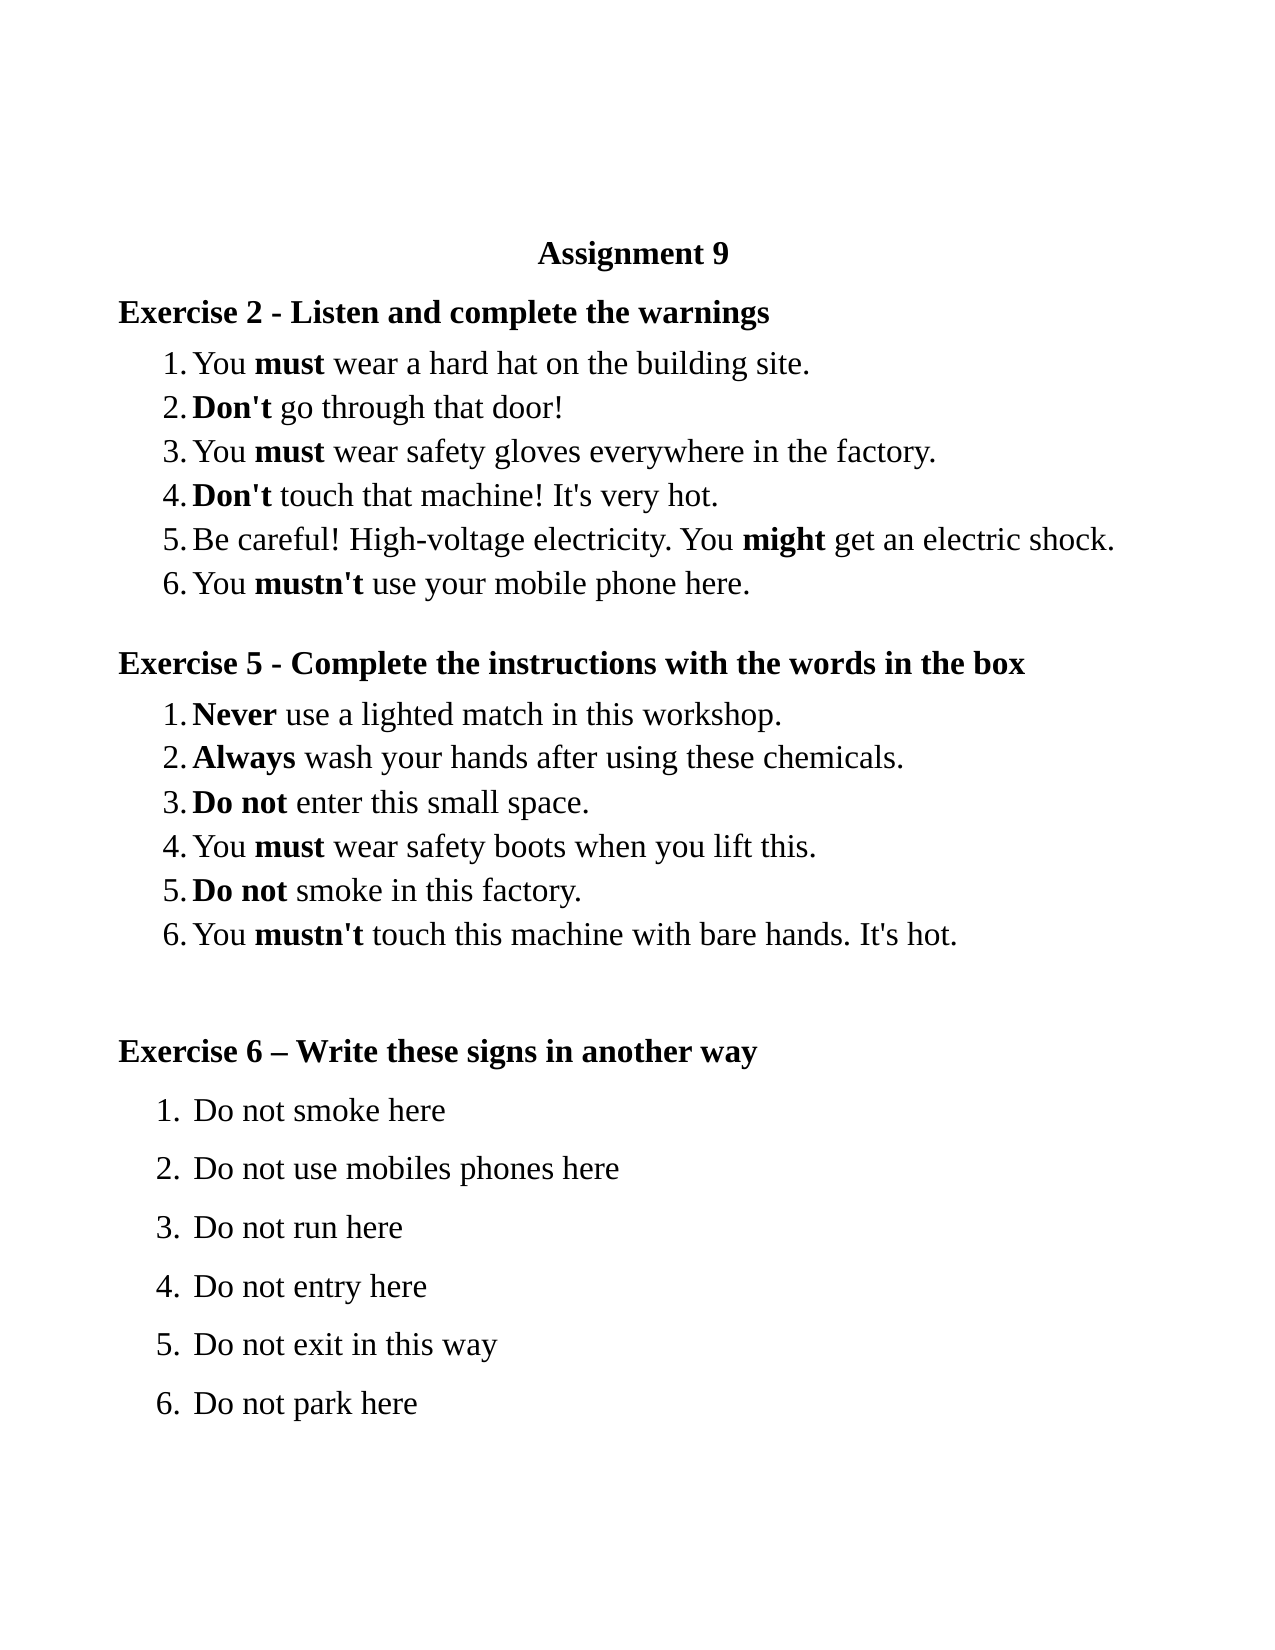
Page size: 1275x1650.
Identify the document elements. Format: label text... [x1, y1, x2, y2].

list Do not exit in this way [156, 1324, 1157, 1363]
list Do not entry here [156, 1266, 1157, 1304]
list Be careful! High-voltage electricity. You might get an electric shock. [162, 519, 1157, 558]
subtitle Exercise 2 - Listen and complete the warnings [118, 292, 1157, 331]
subtitle Exercise 5 - Complete the instructions with the words in the box [118, 643, 1157, 681]
list Never use a lighted match in this workshop. [162, 694, 1157, 732]
list Do not enter this small space. [162, 782, 1157, 820]
list You must wear safety gloves everywhere in the factory. [162, 431, 1157, 469]
list Do not use mobiles phones here [156, 1149, 1157, 1187]
list Do not smoke here [156, 1090, 1157, 1128]
list You mustn't use your mobile phone here. [162, 563, 1157, 602]
text Exercise 6 – Write these signs in another way [118, 1031, 1157, 1070]
list Don't go through that door! [162, 387, 1157, 426]
list Always wash your hands after using these chemicals. [162, 738, 1157, 776]
list You mustn't touch this machine with bare hands. It's hot. [162, 914, 1157, 952]
list You must wear a hard hat on the building site. [162, 343, 1157, 381]
list Do not park here [156, 1383, 1157, 1422]
list Do not run here [156, 1207, 1157, 1246]
list Do not smoke in this factory. [162, 870, 1157, 908]
list Don't touch that machine! It's very hot. [162, 475, 1157, 514]
list You must wear safety boots when you lift this. [162, 826, 1157, 864]
text Assignment 9 [118, 233, 1157, 271]
